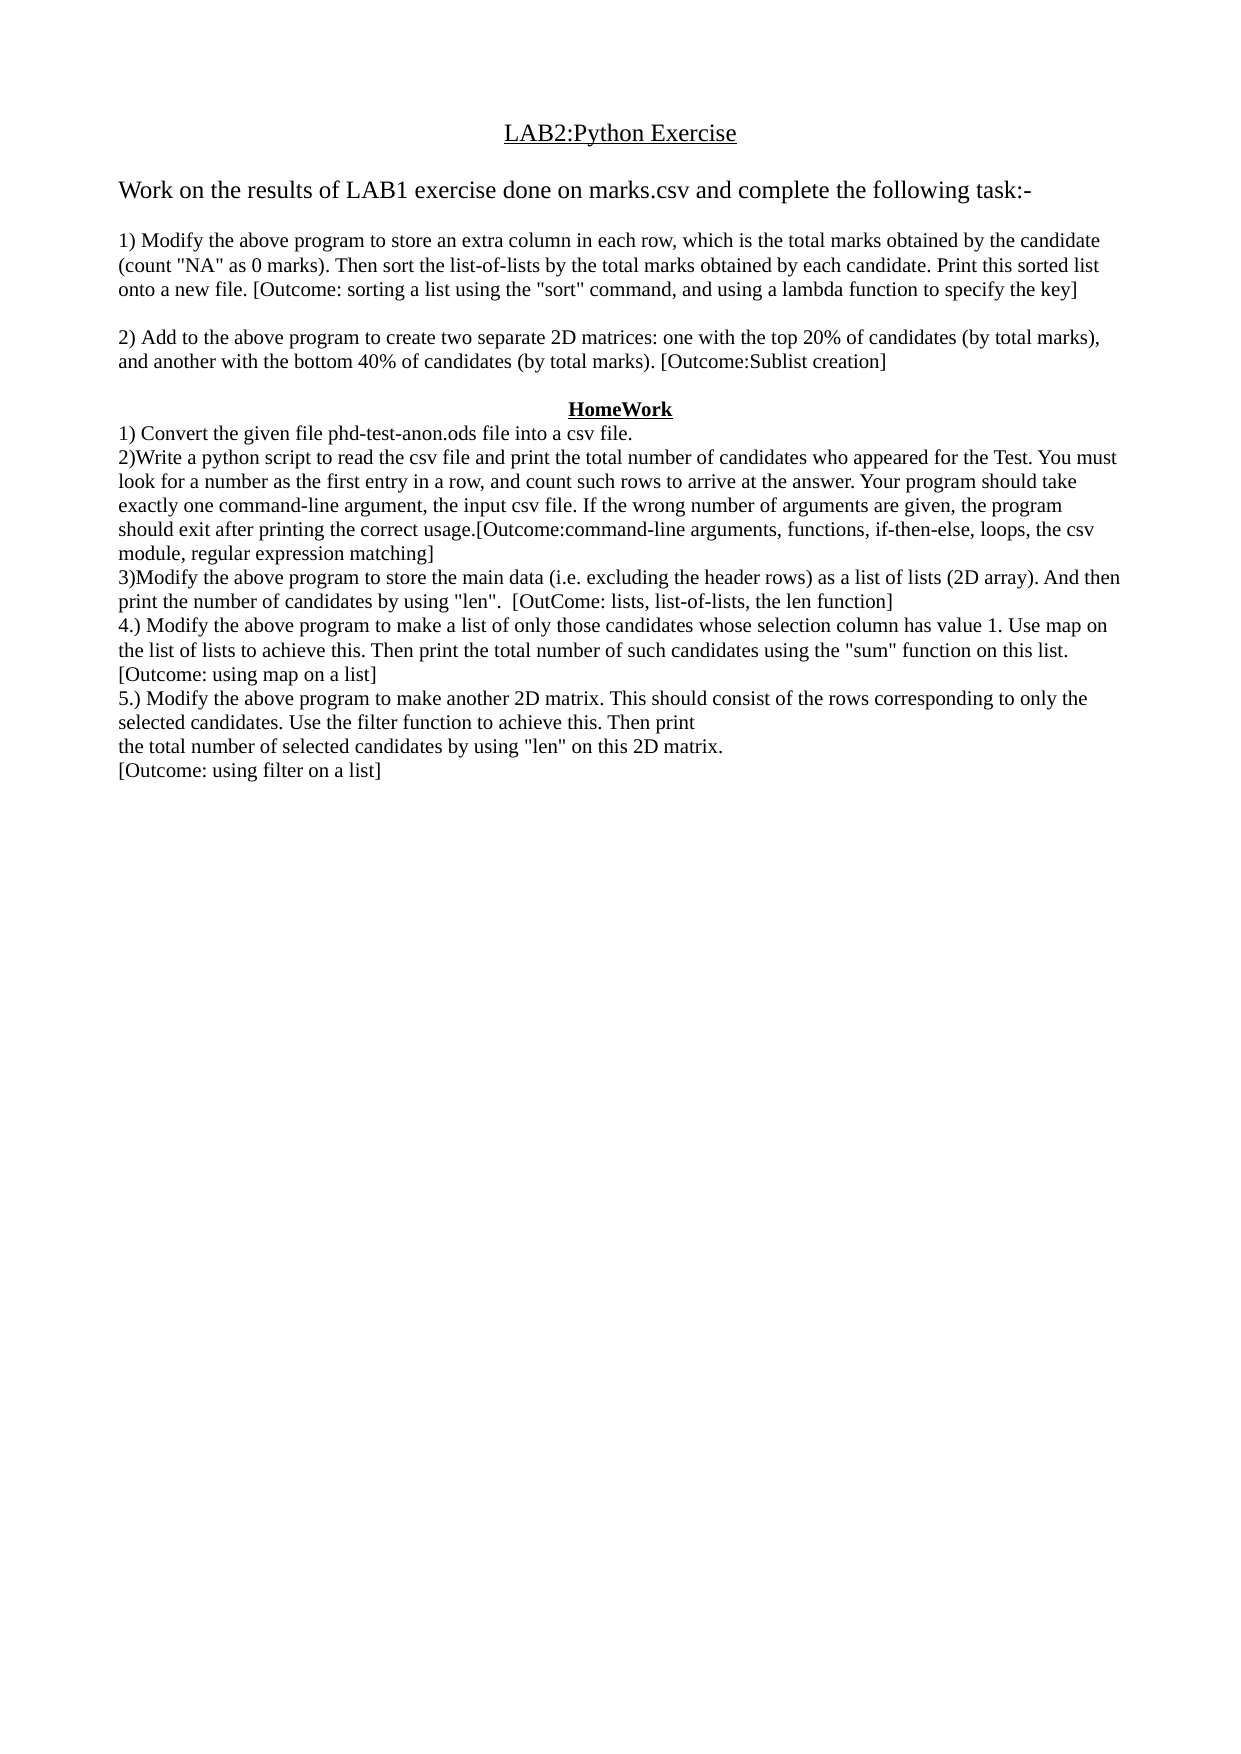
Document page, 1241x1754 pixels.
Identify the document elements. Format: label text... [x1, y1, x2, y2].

text LAB2:Python Exercise [118, 118, 1122, 147]
text [Outcome: using filter on a list] [118, 758, 1122, 782]
text 4.) Modify the above program to make a list of only those candidates whose selection column has value 1. Use map on the list of lists to achieve this. Then print the total number of such candidates using the "sum" function on this list. [118, 613, 1122, 662]
text the total number of selected candidates by using "len" on this 2D matrix. [118, 734, 1122, 758]
text HomeWork [118, 397, 1122, 421]
text 2)Write a python script to read the csv file and print the total number of candidates who appeared for the Test. You must look for a number as the first entry in a row, and count such rows to arrive at the answer. Your program should take exactly one command-line argument, the input csv file. If the wrong number of arguments are given, the program should exit after printing the correct usage.[Outcome:command-line arguments, functions, if-then-else, loops, the csv module, regular expression matching] [118, 445, 1122, 565]
text 1) Convert the given file phd-test-anon.ods file into a csv file. [118, 421, 1122, 445]
text 1) Modify the above program to store an extra column in each row, which is the total marks obtained by the candidate (count "NA" as 0 marks). Then sort the list-of-lists by the total marks obtained by each candidate. Print this sorted list onto a new file. [Outcome: sorting a list using the "sort" command, and using a lambda function to specify the key] [118, 228, 1122, 301]
text [Outcome: using map on a list] [118, 662, 1122, 686]
text 5.) Modify the above program to make another 2D matrix. This should consist of the rows corresponding to only the selected candidates. Use the filter function to achieve this. Then print [118, 686, 1122, 734]
text 2) Add to the above program to create two separate 2D matrices: one with the top 20% of candidates (by total marks), and another with the bottom 40% of candidates (by total marks). [Outcome:Sublist creation] [118, 325, 1122, 373]
text Work on the results of LAB1 exercise done on marks.csv and complete the following task:- [118, 176, 1122, 204]
text 3)Modify the above program to store the main data (i.e. excluding the header rows) as a list of lists (2D array). And then print the number of candidates by using "len". [OutCome: lists, list-of-lists, the len function] [118, 565, 1122, 613]
